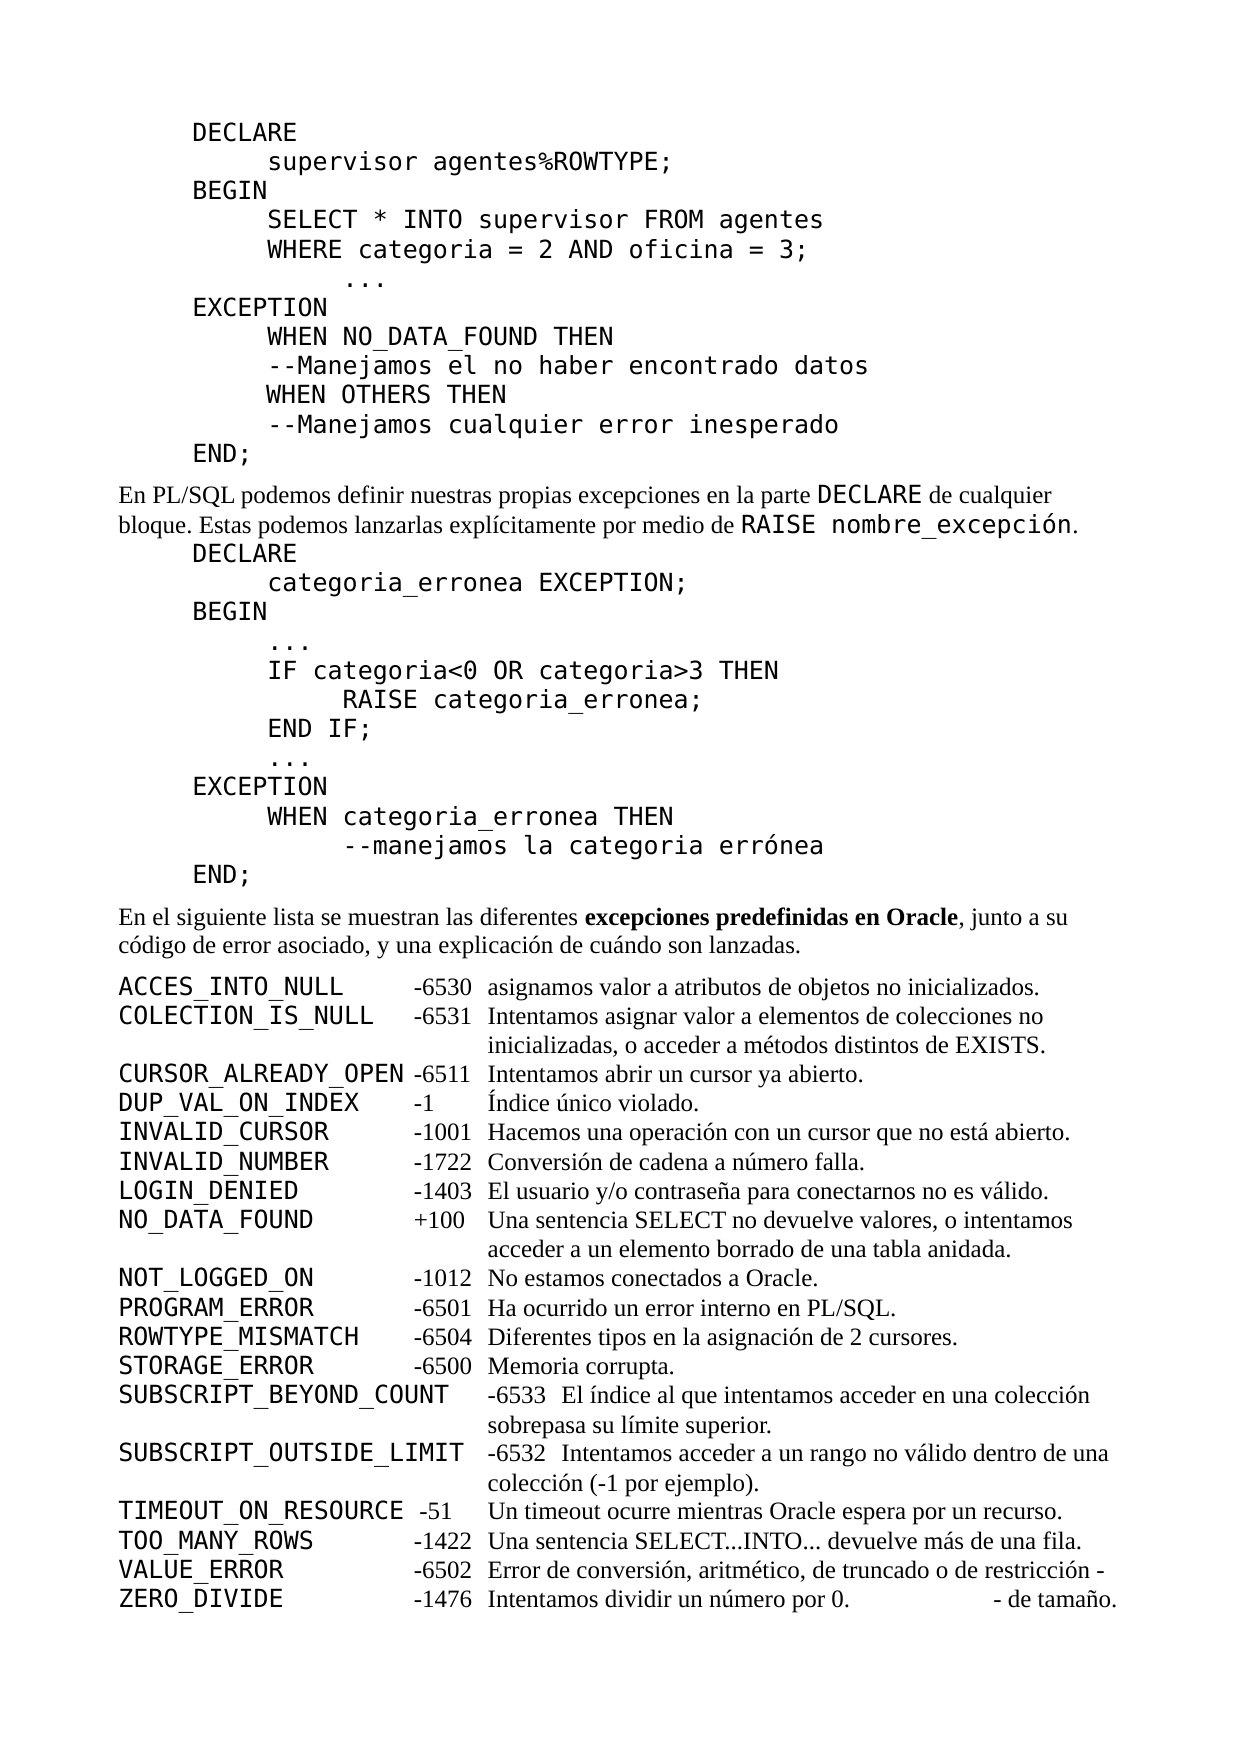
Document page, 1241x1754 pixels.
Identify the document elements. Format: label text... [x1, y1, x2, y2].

text NO_DATA_FOUND +100 Una sentencia SELECT no devuelve valores, o intentamos acceder a un elemento borrado de una tabla anidada. [118, 1205, 1122, 1263]
text BEGIN [192, 176, 1122, 206]
text DUP_VAL_ON_INDEX -1 Índice único violado. [118, 1088, 1122, 1117]
text IF categoria<0 OR categoria>3 THEN [192, 656, 1122, 685]
text WHEN categoria_erronea THEN [192, 802, 1122, 831]
text DECLARE [192, 539, 1122, 568]
text DECLARE [192, 118, 1122, 147]
text --Manejamos el no haber encontrado datos [192, 351, 1122, 381]
text WHERE categoria = 2 AND oficina = 3; [192, 235, 1122, 264]
text ACCES_INTO_NULL -6530 asignamos valor a atributos de objetos no inicializados. [118, 972, 1122, 1001]
text END; [192, 860, 1122, 889]
text ROWTYPE_MISMATCH -6504 Diferentes tipos en la asignación de 2 cursores. [118, 1322, 1122, 1351]
text En PL/SQL podemos definir nuestras propias excepciones en la parte DECLARE de cualquier bloque. Estas podemos lanzarlas explícitamente por medio de RAISE nombre_excepción. [118, 481, 1122, 539]
text SUBSCRIPT_OUTSIDE_LIMIT -6532 Intentamos acceder a un rango no válido dentro de una colección (-1 por ejemplo). [118, 1438, 1122, 1496]
text EXCEPTION [192, 293, 1122, 322]
text EXCEPTION [192, 772, 1122, 802]
text VALUE_ERROR -6502 Error de conversión, aritmético, de truncado o de restricción - [118, 1555, 1122, 1584]
text WHEN NO_DATA_FOUND THEN [192, 322, 1122, 351]
text BEGIN [192, 597, 1122, 627]
text ... [192, 264, 1122, 293]
text SUBSCRIPT_BEYOND_COUNT -6533 El índice al que intentamos acceder en una colección sobrepasa su límite superior. [118, 1380, 1122, 1438]
text CURSOR_ALREADY_OPEN -6511 Intentamos abrir un cursor ya abierto. [118, 1059, 1122, 1088]
text WHEN OTHERS THEN [192, 381, 1122, 410]
text PROGRAM_ERROR -6501 Ha ocurrido un error interno en PL/SQL. [118, 1293, 1122, 1322]
text TIMEOUT_ON_RESOURCE -51 Un timeout ocurre mientras Oracle espera por un recurso. [118, 1496, 1122, 1526]
text --manejamos la categoria errónea [192, 831, 1122, 860]
text INVALID_CURSOR -1001 Hacemos una operación con un cursor que no está abierto. [118, 1117, 1122, 1147]
text NOT_LOGGED_ON -1012 No estamos conectados a Oracle. [118, 1263, 1122, 1293]
text RAISE categoria_erronea; [192, 685, 1122, 714]
text TOO_MANY_ROWS -1422 Una sentencia SELECT...INTO... devuelve más de una fila. [118, 1526, 1122, 1555]
text categoria_erronea EXCEPTION; [192, 568, 1122, 597]
text STORAGE_ERROR -6500 Memoria corrupta. [118, 1351, 1122, 1380]
text END; [192, 439, 1122, 468]
text INVALID_NUMBER -1722 Conversión de cadena a número falla. [118, 1147, 1122, 1176]
text En el siguiente lista se muestran las diferentes excepciones predefinidas en Oracle, junto a su código de error asociado, y una explicación de cuándo son lanzadas. [118, 902, 1122, 959]
text supervisor agentes%ROWTYPE; [192, 147, 1122, 176]
text ZERO_DIVIDE -1476 Intentamos dividir un número por 0. - de tamaño. [118, 1584, 1122, 1613]
text --Manejamos cualquier error inesperado [192, 410, 1122, 439]
text COLECTION_IS_NULL -6531 Intentamos asignar valor a elementos de colecciones no inicializadas, o acceder a métodos distintos de EXISTS. [118, 1001, 1122, 1059]
text LOGIN_DENIED -1403 El usuario y/o contraseña para conectarnos no es válido. [118, 1176, 1122, 1205]
text END IF; [192, 714, 1122, 743]
text SELECT * INTO supervisor FROM agentes [192, 206, 1122, 235]
text ... [192, 743, 1122, 772]
text ... [192, 627, 1122, 656]
